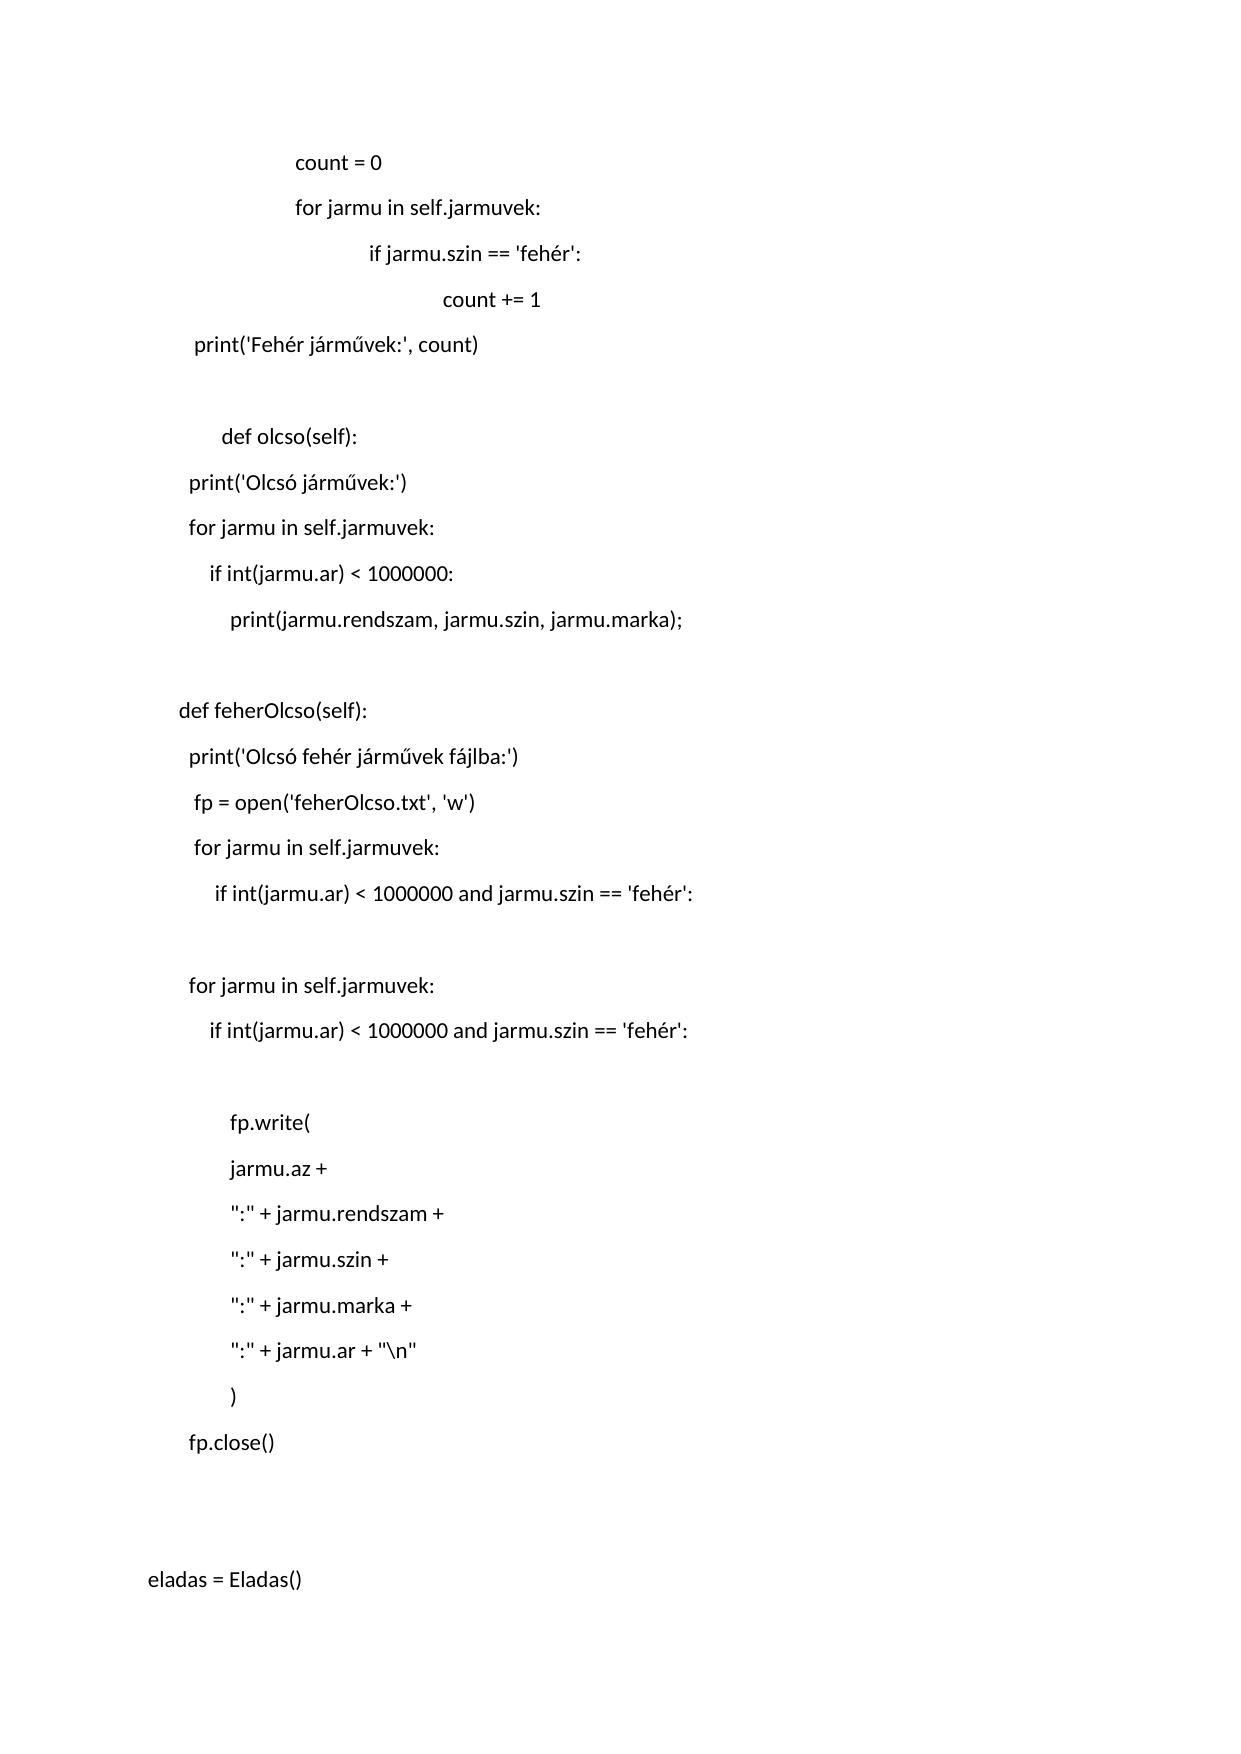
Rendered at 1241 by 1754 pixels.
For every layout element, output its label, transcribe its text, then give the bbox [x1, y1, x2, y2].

text ":" + jarmu.marka + [148, 1291, 1093, 1319]
text if int(jarmu.ar) < 1000000: [148, 559, 1093, 587]
text if jarmu.szin == 'fehér': [148, 239, 1093, 267]
text for jarmu in self.jarmuvek: [148, 833, 1093, 862]
text fp.write( [148, 1108, 1093, 1136]
text print('Olcsó fehér járművek fájlba:') [148, 742, 1093, 770]
text print(jarmu.rendszam, jarmu.szin, jarmu.marka); [148, 605, 1093, 633]
text def olcso(self): [148, 422, 1093, 450]
text count = 0 [148, 148, 1093, 176]
text ":" + jarmu.rendszam + [148, 1199, 1093, 1227]
text ":" + jarmu.szin + [148, 1245, 1093, 1273]
text jarmu.az + [148, 1154, 1093, 1182]
text if int(jarmu.ar) < 1000000 and jarmu.szin == 'fehér': [148, 1016, 1093, 1044]
text print('Olcsó járművek:') [148, 468, 1093, 496]
text eladas = Eladas() [148, 1565, 1093, 1593]
text fp.close() [148, 1428, 1093, 1456]
text for jarmu in self.jarmuvek: [148, 513, 1093, 541]
text count += 1 [148, 285, 1093, 313]
text for jarmu in self.jarmuvek: [148, 971, 1093, 999]
text if int(jarmu.ar) < 1000000 and jarmu.szin == 'fehér': [148, 879, 1093, 907]
text ":" + jarmu.ar + "\n" [148, 1337, 1093, 1364]
text for jarmu in self.jarmuvek: [148, 193, 1093, 221]
text def feherOlcso(self): [148, 696, 1093, 724]
text print('Fehér járművek:', count) [148, 331, 1093, 358]
text fp = open('feherOlcso.txt', 'w') [148, 788, 1093, 816]
text ) [148, 1382, 1093, 1410]
